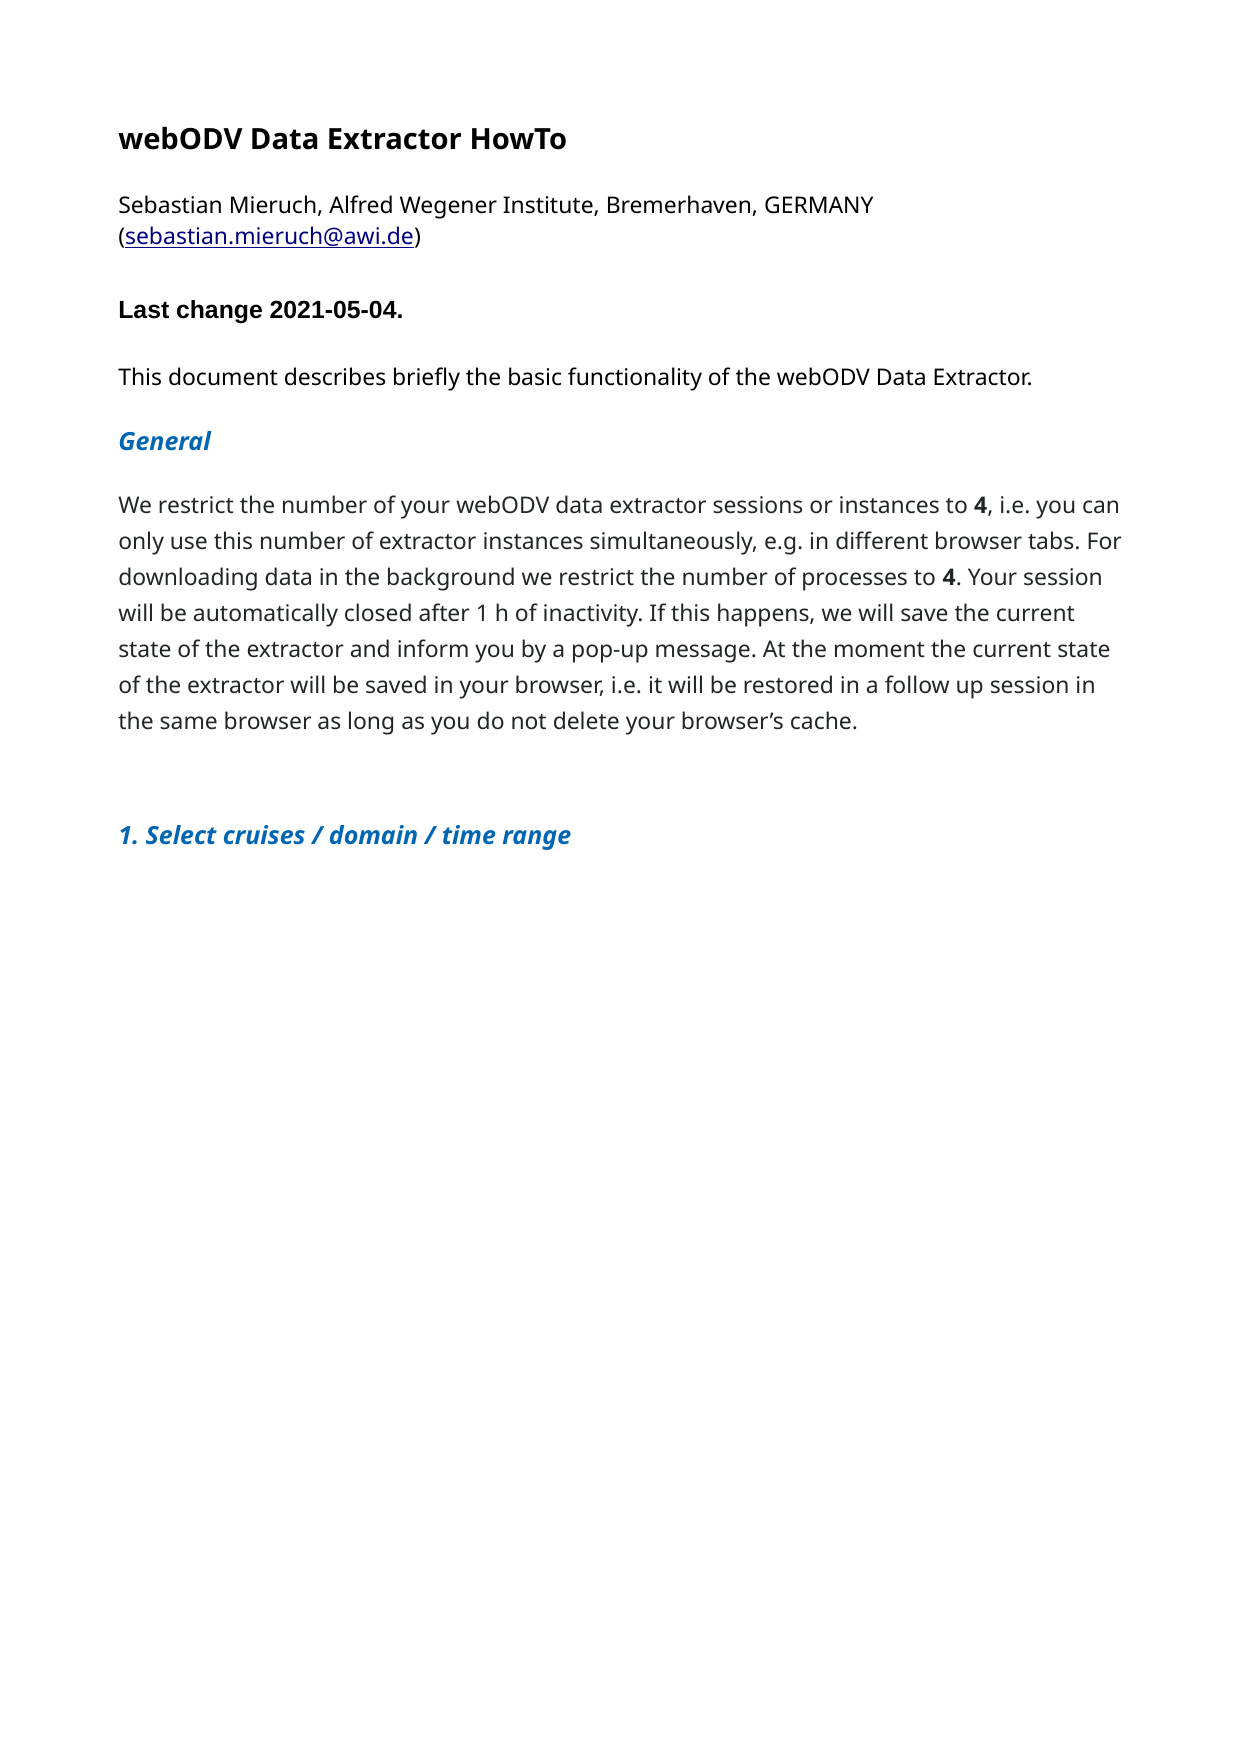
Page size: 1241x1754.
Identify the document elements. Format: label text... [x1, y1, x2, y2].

text We restrict the number of your webODV data extractor sessions or instances to 4, i.e. you can only use this number of extractor instances simultaneously, e.g. in different browser tabs. For downloading data in the background we restrict the number of processes to 4. Your session will be automatically closed after 1 h of inactivity. If this happens, we will save the current state of the extractor and inform you by a pop-up message. At the moment the current state of the extractor will be saved in your browser, i.e. it will be restored in a follow up session in the same browser as long as you do not delete your browser’s cache. [118, 489, 1122, 736]
text General [118, 424, 1122, 458]
text This document describes briefly the basic functionality of the webODV Data Extractor. [118, 361, 1122, 393]
subtitle Last change 2021-05-04. [118, 295, 1122, 324]
text 1. Select cruises / domain / time range [118, 818, 1122, 852]
text Sebastian Mieruch, Alfred Wegener Institute, Bremerhaven, GERMANY (sebastian.mieruch@awi.de) [118, 189, 1122, 252]
text webODV Data Extractor HowTo [118, 118, 1122, 158]
